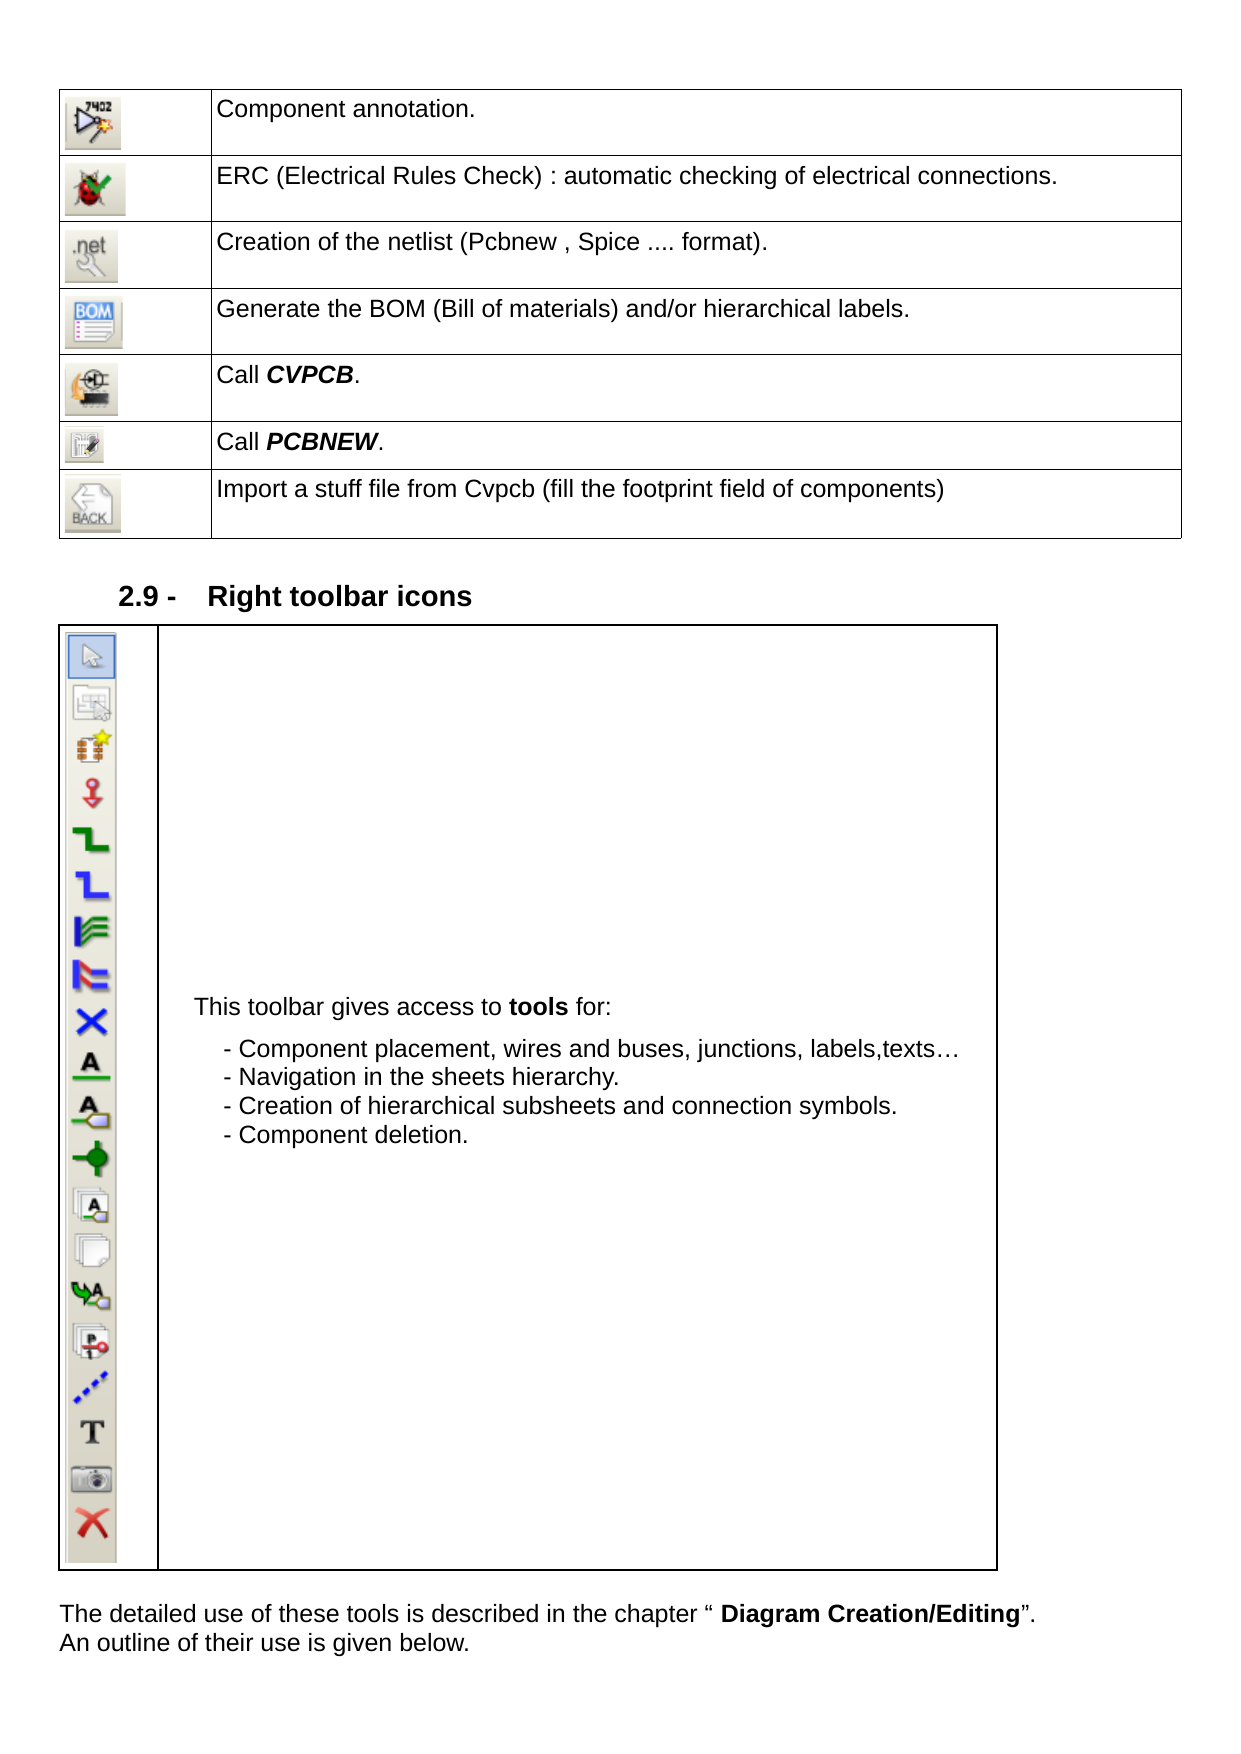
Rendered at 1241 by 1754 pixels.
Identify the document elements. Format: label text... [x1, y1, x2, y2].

table_cell Generate the BOM (Bill of materials) and/or hierarchical labels. [212, 289, 1181, 354]
table_cell [60, 156, 211, 221]
picture [64, 227, 118, 283]
picture [65, 632, 117, 1563]
picture [64, 293, 123, 349]
table_cell Creation of the netlist (Pcbnew , Spice .... format). [212, 222, 1181, 288]
picture [64, 426, 104, 463]
table_cell [60, 289, 211, 354]
subtitle Right toolbar icons [118, 578, 1181, 612]
table_cell ERC (Electrical Rules Check) : automatic checking of electrical connections. [212, 156, 1181, 221]
table_cell Import a stuff file from Cvpcb (fill the footprint field of components) [212, 470, 1181, 538]
table_cell [60, 222, 211, 288]
picture [64, 474, 121, 533]
text An outline of their use is given below. [59, 1628, 1181, 1657]
picture [64, 160, 126, 216]
table_cell Component annotation. [212, 90, 1181, 155]
table_cell Call PCBNEW. [212, 422, 1181, 468]
table_cell [60, 90, 211, 155]
text The detailed use of these tools is described in the chapter “ Diagram Creation/Editing”. [59, 1599, 1181, 1628]
picture [64, 360, 118, 416]
table_cell [60, 422, 211, 468]
picture [64, 94, 121, 150]
table_cell [60, 470, 211, 538]
table_header [60, 626, 157, 1568]
table_header This toolbar gives access to tools for: - Component placement, wires and buses, junctions, labels,texts… - Navigation in the sheets hierarchy. - Creation of hierarchical subsheets and connection symbols. - Component deletion. [159, 626, 996, 1568]
table_cell Call CVPCB. [212, 355, 1181, 421]
table_cell [60, 355, 211, 421]
